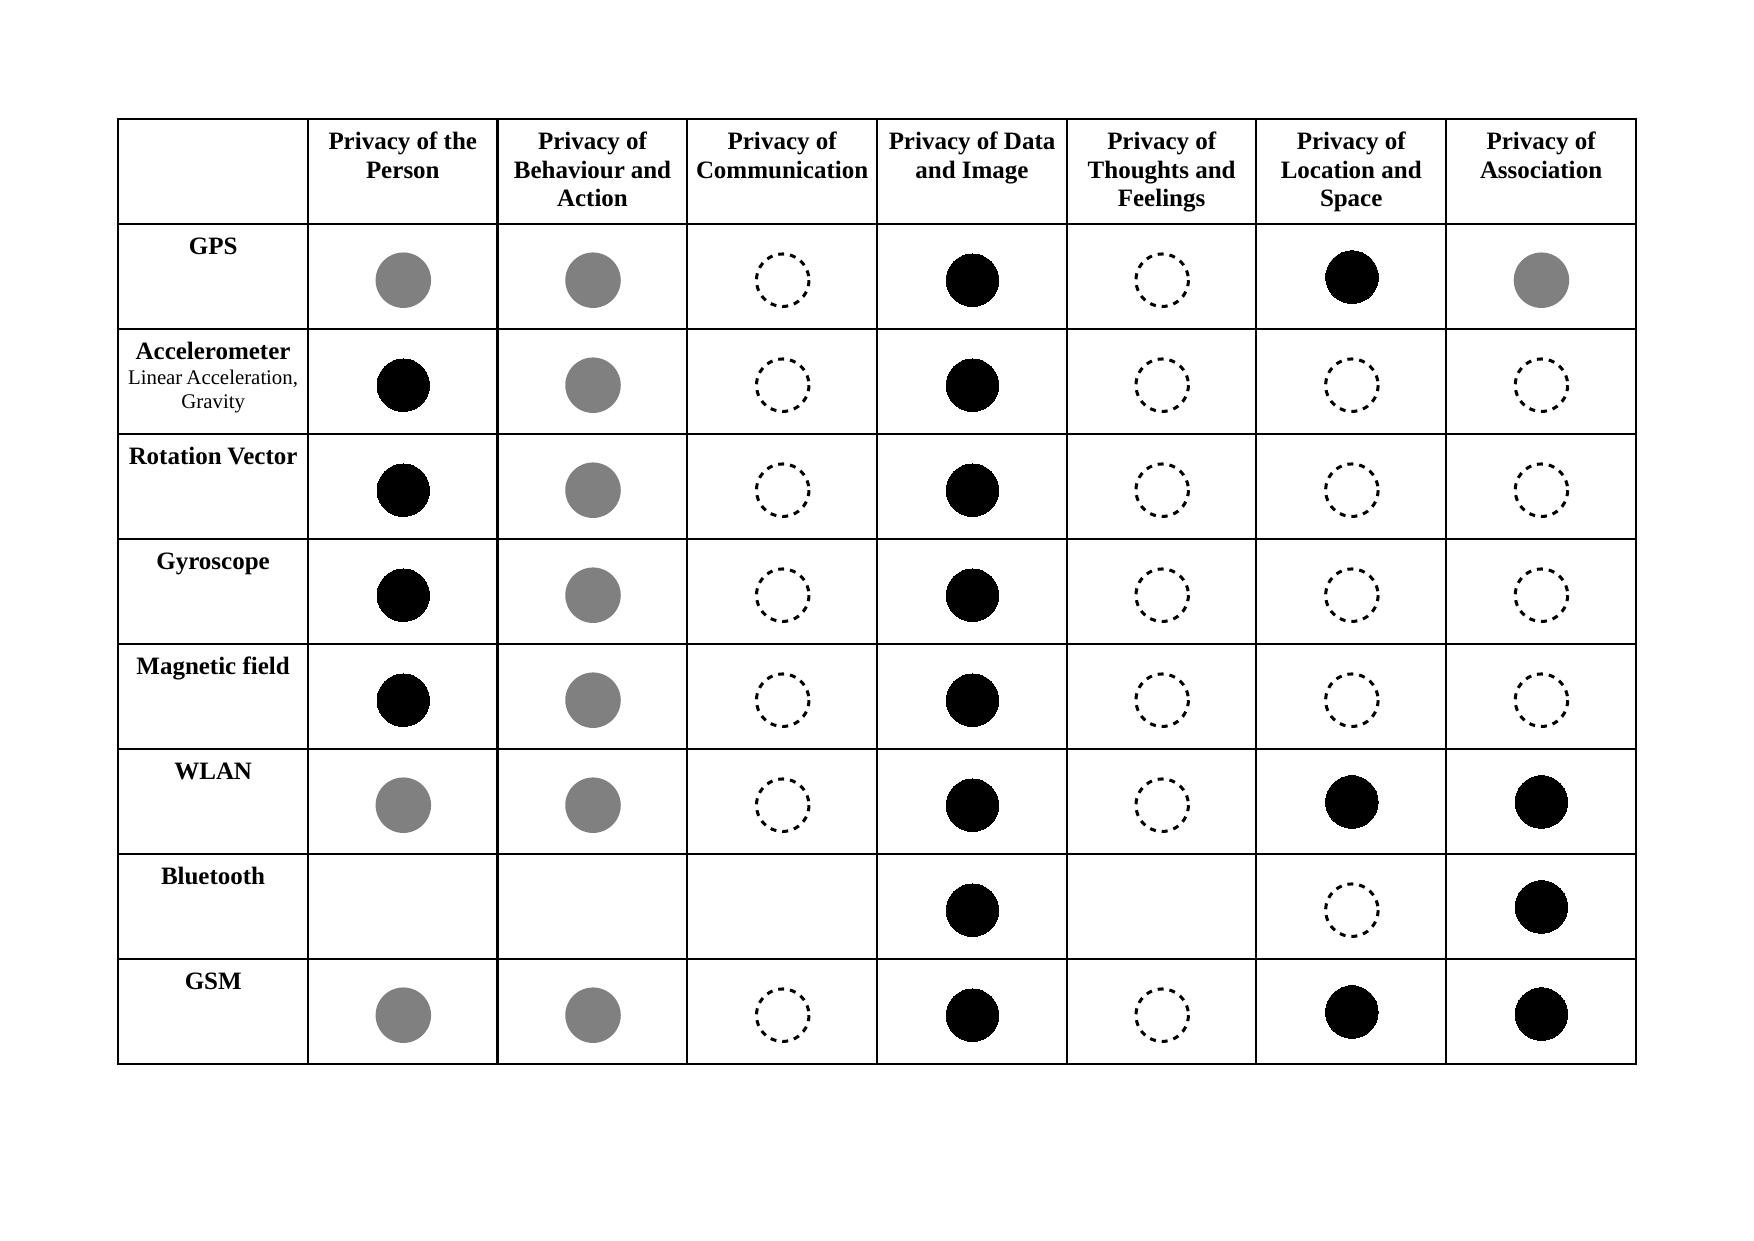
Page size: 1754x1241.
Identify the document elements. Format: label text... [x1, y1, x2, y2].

table_cell [1447, 435, 1635, 538]
table_cell [1447, 960, 1635, 1063]
table_cell Magnetic field [119, 645, 307, 748]
table_header Privacy of Communication [688, 120, 876, 223]
table_cell GPS [119, 225, 307, 328]
table_cell [878, 750, 1066, 853]
table_cell Bluetooth [119, 855, 307, 958]
table_header Privacy of Location and Space [1257, 120, 1445, 223]
table_cell [688, 225, 876, 328]
table_cell [1447, 855, 1635, 958]
table_cell [878, 330, 1066, 433]
table_cell [1257, 750, 1445, 853]
table_cell [1447, 540, 1635, 643]
table_cell [309, 225, 496, 328]
table_cell [1068, 645, 1255, 748]
table_cell [688, 855, 876, 958]
table_cell GSM [119, 960, 307, 1063]
table_cell Accelerometer Linear Acceleration, Gravity [119, 330, 307, 433]
table_cell [878, 225, 1066, 328]
table_cell [878, 960, 1066, 1063]
table_header [119, 120, 307, 223]
table_cell [878, 645, 1066, 748]
table_cell [1257, 225, 1445, 328]
table_cell [1068, 750, 1255, 853]
table_cell [499, 855, 686, 958]
table_cell [688, 435, 876, 538]
table_cell [499, 330, 686, 433]
table_cell [309, 435, 496, 538]
table_cell [1257, 330, 1445, 433]
table_cell [1257, 435, 1445, 538]
table_cell [309, 540, 496, 643]
table_cell [309, 855, 496, 958]
table_header Privacy of Thoughts and Feelings [1068, 120, 1255, 223]
table_cell Rotation Vector [119, 435, 307, 538]
table_cell [688, 540, 876, 643]
table_cell [309, 645, 496, 748]
table_cell [499, 540, 686, 643]
table_cell [499, 750, 686, 853]
table_header Privacy of Association [1447, 120, 1635, 223]
table_cell Gyroscope [119, 540, 307, 643]
table_cell [309, 960, 496, 1063]
table_cell [1068, 435, 1255, 538]
table_cell [688, 330, 876, 433]
table_cell [1257, 960, 1445, 1063]
table_cell WLAN [119, 750, 307, 853]
table_cell [1447, 645, 1635, 748]
table_header Privacy of Behaviour and Action [499, 120, 686, 223]
table_cell [878, 540, 1066, 643]
table_cell [688, 750, 876, 853]
table_cell [309, 330, 496, 433]
table_header Privacy of Data and Image [878, 120, 1066, 223]
table_cell [1447, 750, 1635, 853]
table_cell [1257, 645, 1445, 748]
table_cell [309, 750, 496, 853]
table_cell [1447, 330, 1635, 433]
table_cell [1068, 225, 1255, 328]
table_header Privacy of the Person [309, 120, 496, 223]
table_cell [499, 645, 686, 748]
table_cell [1068, 960, 1255, 1063]
table_cell [1257, 540, 1445, 643]
table_cell [688, 960, 876, 1063]
table_cell [499, 435, 686, 538]
table_cell [1257, 855, 1445, 958]
table_cell [878, 435, 1066, 538]
table_cell [1068, 855, 1255, 958]
table_cell [1447, 225, 1635, 328]
table_cell [688, 645, 876, 748]
table_cell [878, 855, 1066, 958]
table_cell [499, 225, 686, 328]
table_cell [499, 960, 686, 1063]
table_cell [1068, 330, 1255, 433]
table_cell [1068, 540, 1255, 643]
